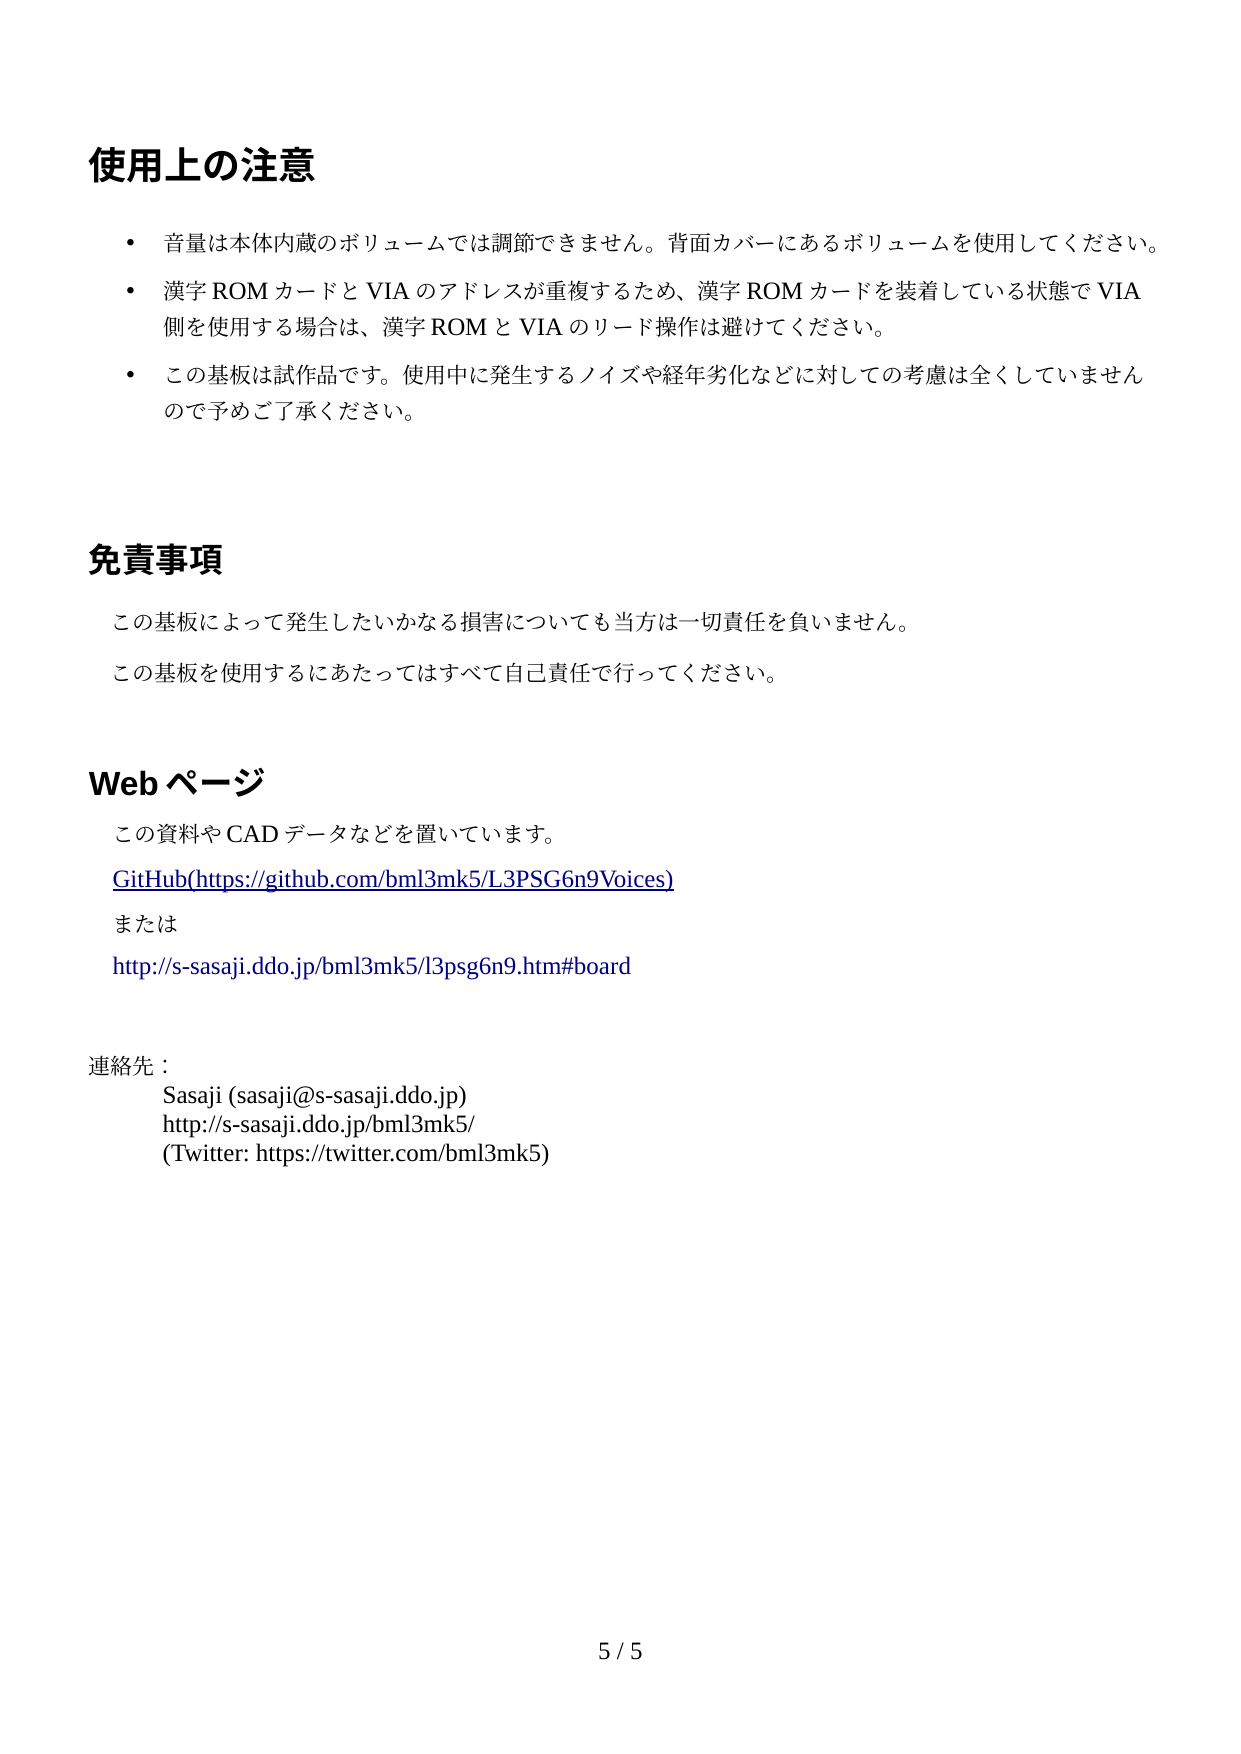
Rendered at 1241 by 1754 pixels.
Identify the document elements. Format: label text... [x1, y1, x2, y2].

text 連絡先： [88, 1049, 1152, 1080]
list この基板は試作品です。使用中に発生するノイズや経年劣化などに対しての考慮は全くしていませんので予めご了承ください。 [126, 358, 1152, 426]
text GitHub(https://github.com/bml3mk5/L3PSG6n9Voices) [112, 864, 1152, 893]
list 漢字ROMカードとVIAのアドレスが重複するため、漢字ROMカードを装着している状態でVIA側を使用する場合は、漢字ROMとVIAのリード操作は避けてください。 [126, 274, 1152, 342]
subtitle 使用上の注意 [88, 136, 1152, 191]
text http://s-sasaji.ddo.jp/bml3mk5/ [162, 1109, 1152, 1138]
list 音量は本体内蔵のボリュームでは調節できません。背面カバーにあるボリュームを使用してください。 [126, 226, 1152, 258]
text (Twitter: https://twitter.com/bml3mk5) [162, 1138, 1152, 1167]
text この基板によって発生したいかなる損害についても当方は一切責任を負いません。 [88, 605, 1152, 637]
subtitle Webページ [88, 756, 1152, 805]
text http://s-sasaji.ddo.jp/bml3mk5/l3psg6n9.htm#board [112, 951, 1152, 979]
text この基板を使用するにあたってはすべて自己責任で行ってください。 [88, 656, 1152, 687]
text または [112, 908, 1152, 939]
text この資料やCADデータなどを置いています。 [112, 817, 1152, 849]
text Sasaji (sasaji@s-sasaji.ddo.jp) [162, 1080, 1152, 1109]
subtitle 免責事項 [88, 533, 1152, 582]
